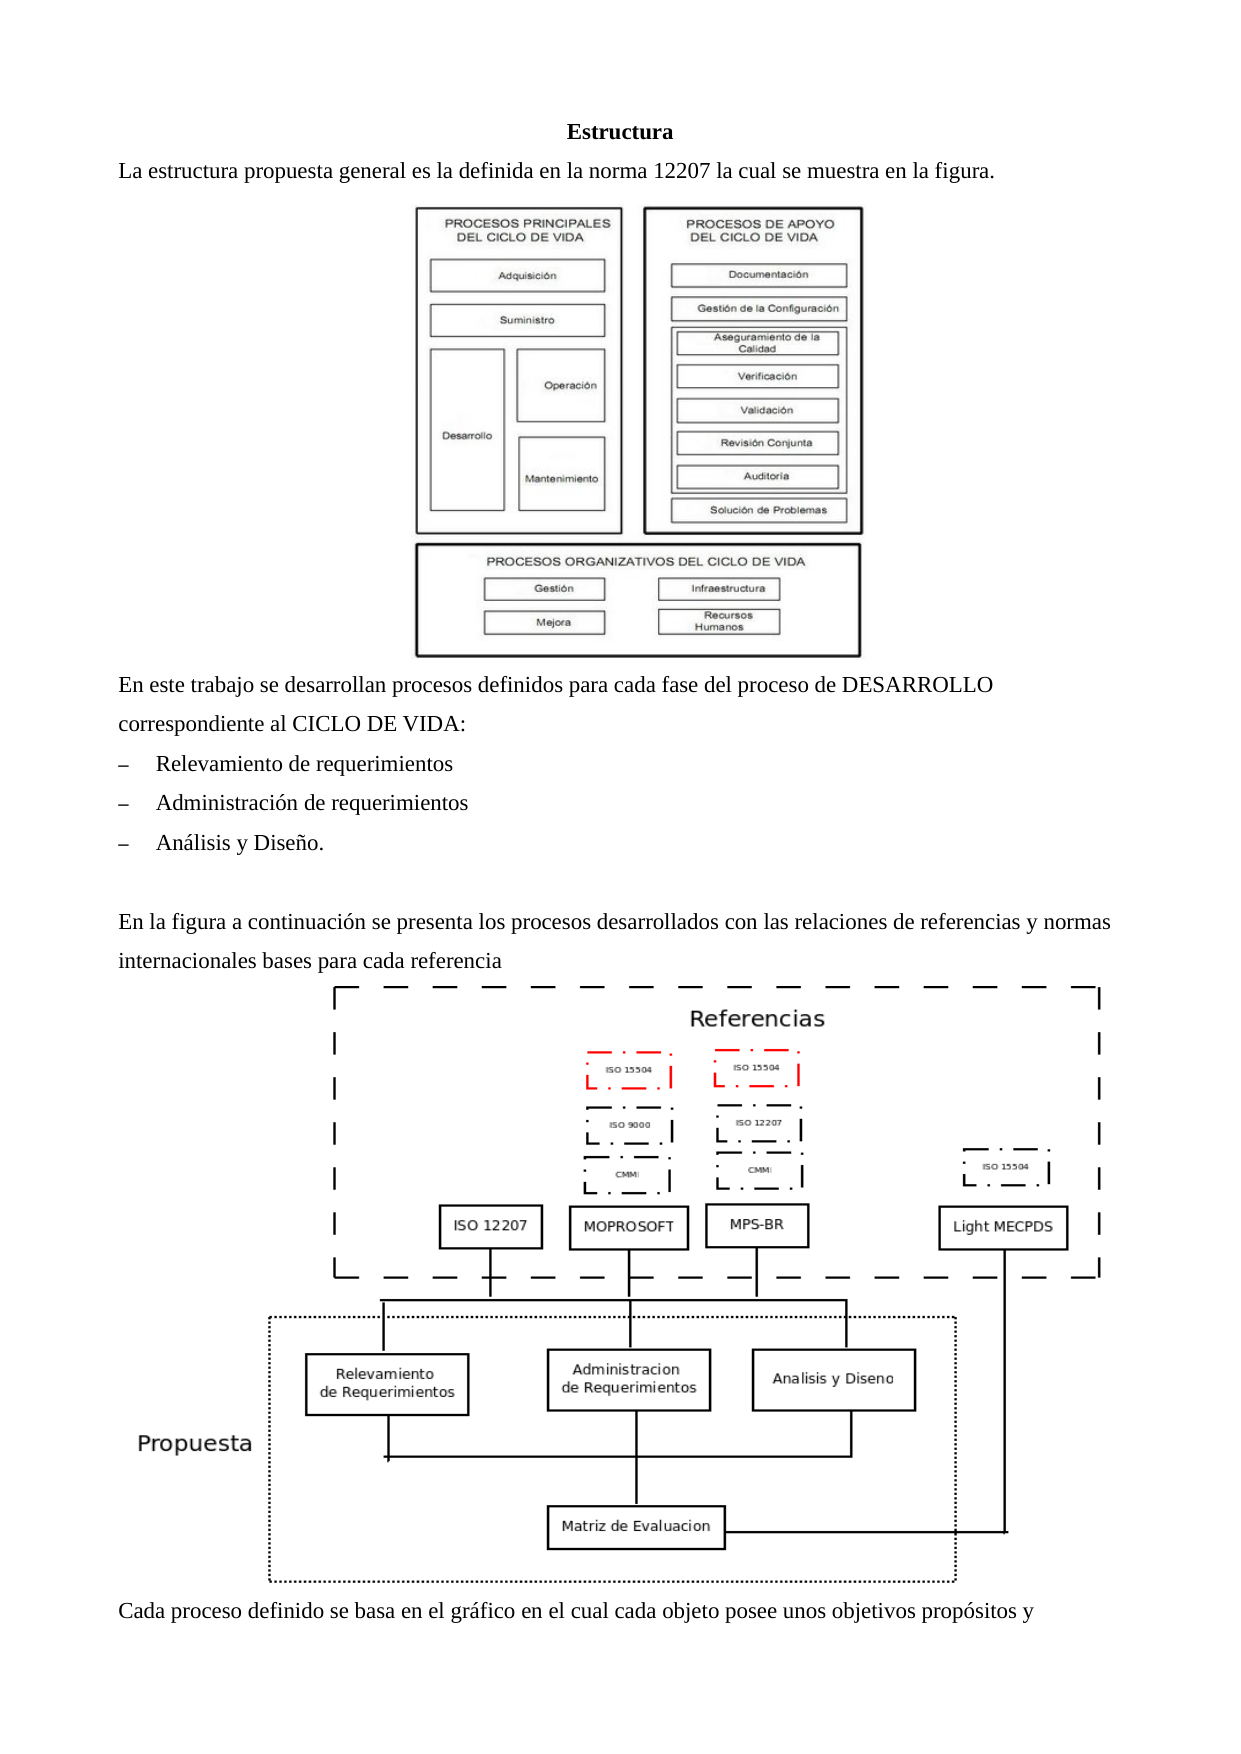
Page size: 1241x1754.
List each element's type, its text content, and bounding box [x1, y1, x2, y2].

list Administración de requerimientos [118, 789, 1122, 816]
list Relevamiento de requerimientos [118, 750, 1122, 776]
text En la figura a continuación se presenta los procesos desarrollados con las relaciones de referencias y normas internacionales bases para cada referencia [118, 908, 1122, 973]
text Estructura [118, 118, 1122, 144]
text En este trabajo se desarrollan procesos definidos para cada fase del proceso de DESARROLLO correspondiente al CICLO DE VIDA: [118, 671, 1122, 737]
list Análisis y Diseño. [118, 829, 1122, 855]
picture [411, 204, 866, 659]
text La estructura propuesta general es la definida en la norma 12207 la cual se muestra en la figura. [118, 158, 1122, 184]
text Cada proceso definido se basa en el gráfico en el cual cada objeto posee unos objetivos propósitos y [118, 987, 1122, 1623]
picture [137, 986, 1103, 1584]
